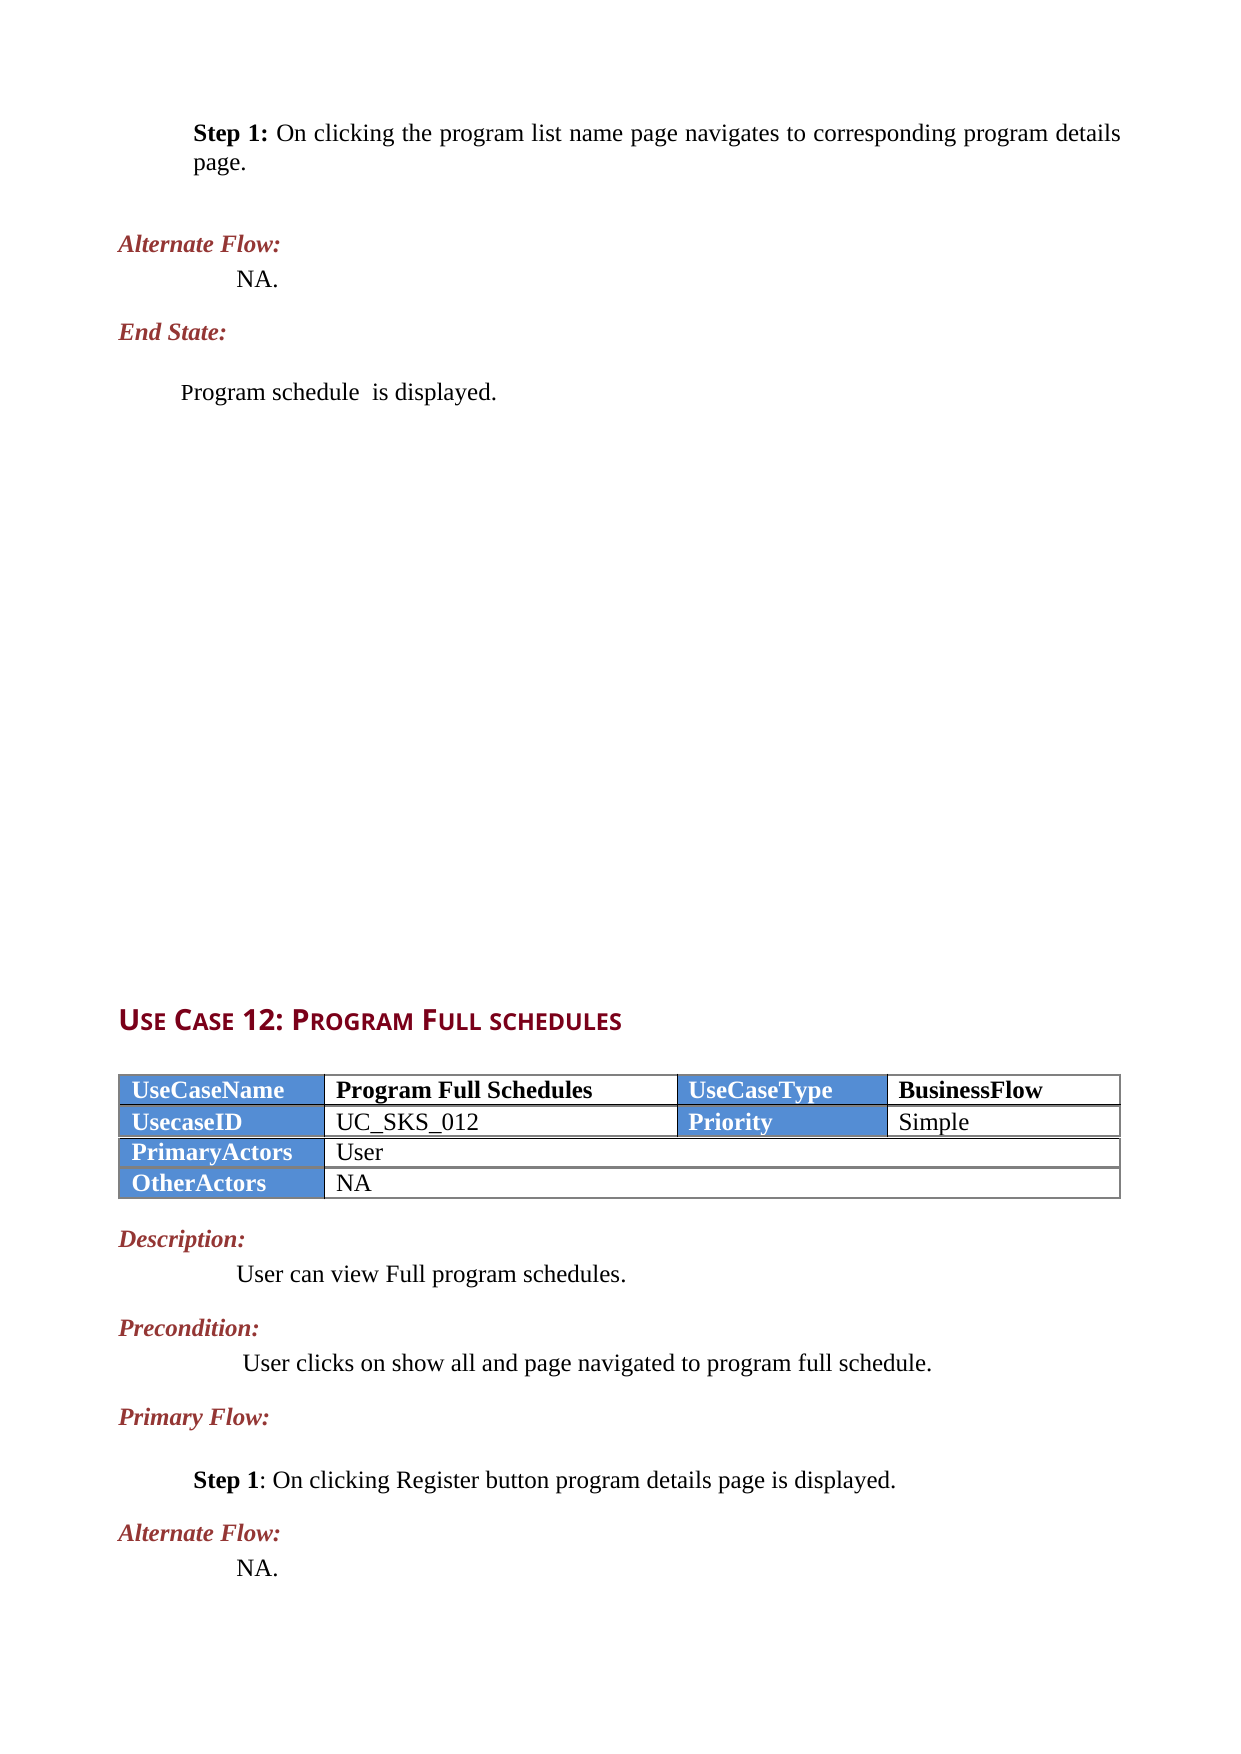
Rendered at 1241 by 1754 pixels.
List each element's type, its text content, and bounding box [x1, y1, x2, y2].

text Alternate Flow: [118, 229, 1122, 257]
table_cell Priority [678, 1107, 887, 1135]
text Description: [118, 1224, 1122, 1253]
table_header UseCaseName [120, 1076, 324, 1104]
text NA. [118, 264, 1122, 292]
table_cell OtherActors [120, 1169, 324, 1197]
text Precondition: [118, 1313, 1122, 1342]
table_cell NA [325, 1169, 1119, 1197]
text NA. [118, 1553, 1122, 1582]
table_header Program Full Schedules [325, 1076, 677, 1104]
table_cell Simple [888, 1107, 1119, 1135]
text Alternate Flow: [118, 1518, 1122, 1547]
text Step 1: On clicking Register button program details page is displayed. [193, 1465, 1122, 1493]
table_header BusinessFlow [888, 1076, 1119, 1104]
table_cell UsecaseID [120, 1107, 324, 1135]
table_cell PrimaryActors [120, 1139, 324, 1166]
text Program schedule is displayed. [118, 377, 1122, 406]
text User can view Full program schedules. [118, 1259, 1122, 1288]
table_cell UC_SKS_012 [325, 1107, 677, 1135]
text End State: [118, 317, 1122, 346]
text Step 1: On clicking the program list name page navigates to corresponding program details page. [193, 118, 1122, 176]
text Use Case 12: Program Full schedules [118, 999, 1122, 1039]
table_cell User [325, 1139, 1119, 1166]
text User clicks on show all and page navigated to program full schedule. [118, 1348, 1122, 1377]
table_header UseCaseType [678, 1076, 887, 1104]
text Primary Flow: [118, 1402, 1122, 1431]
